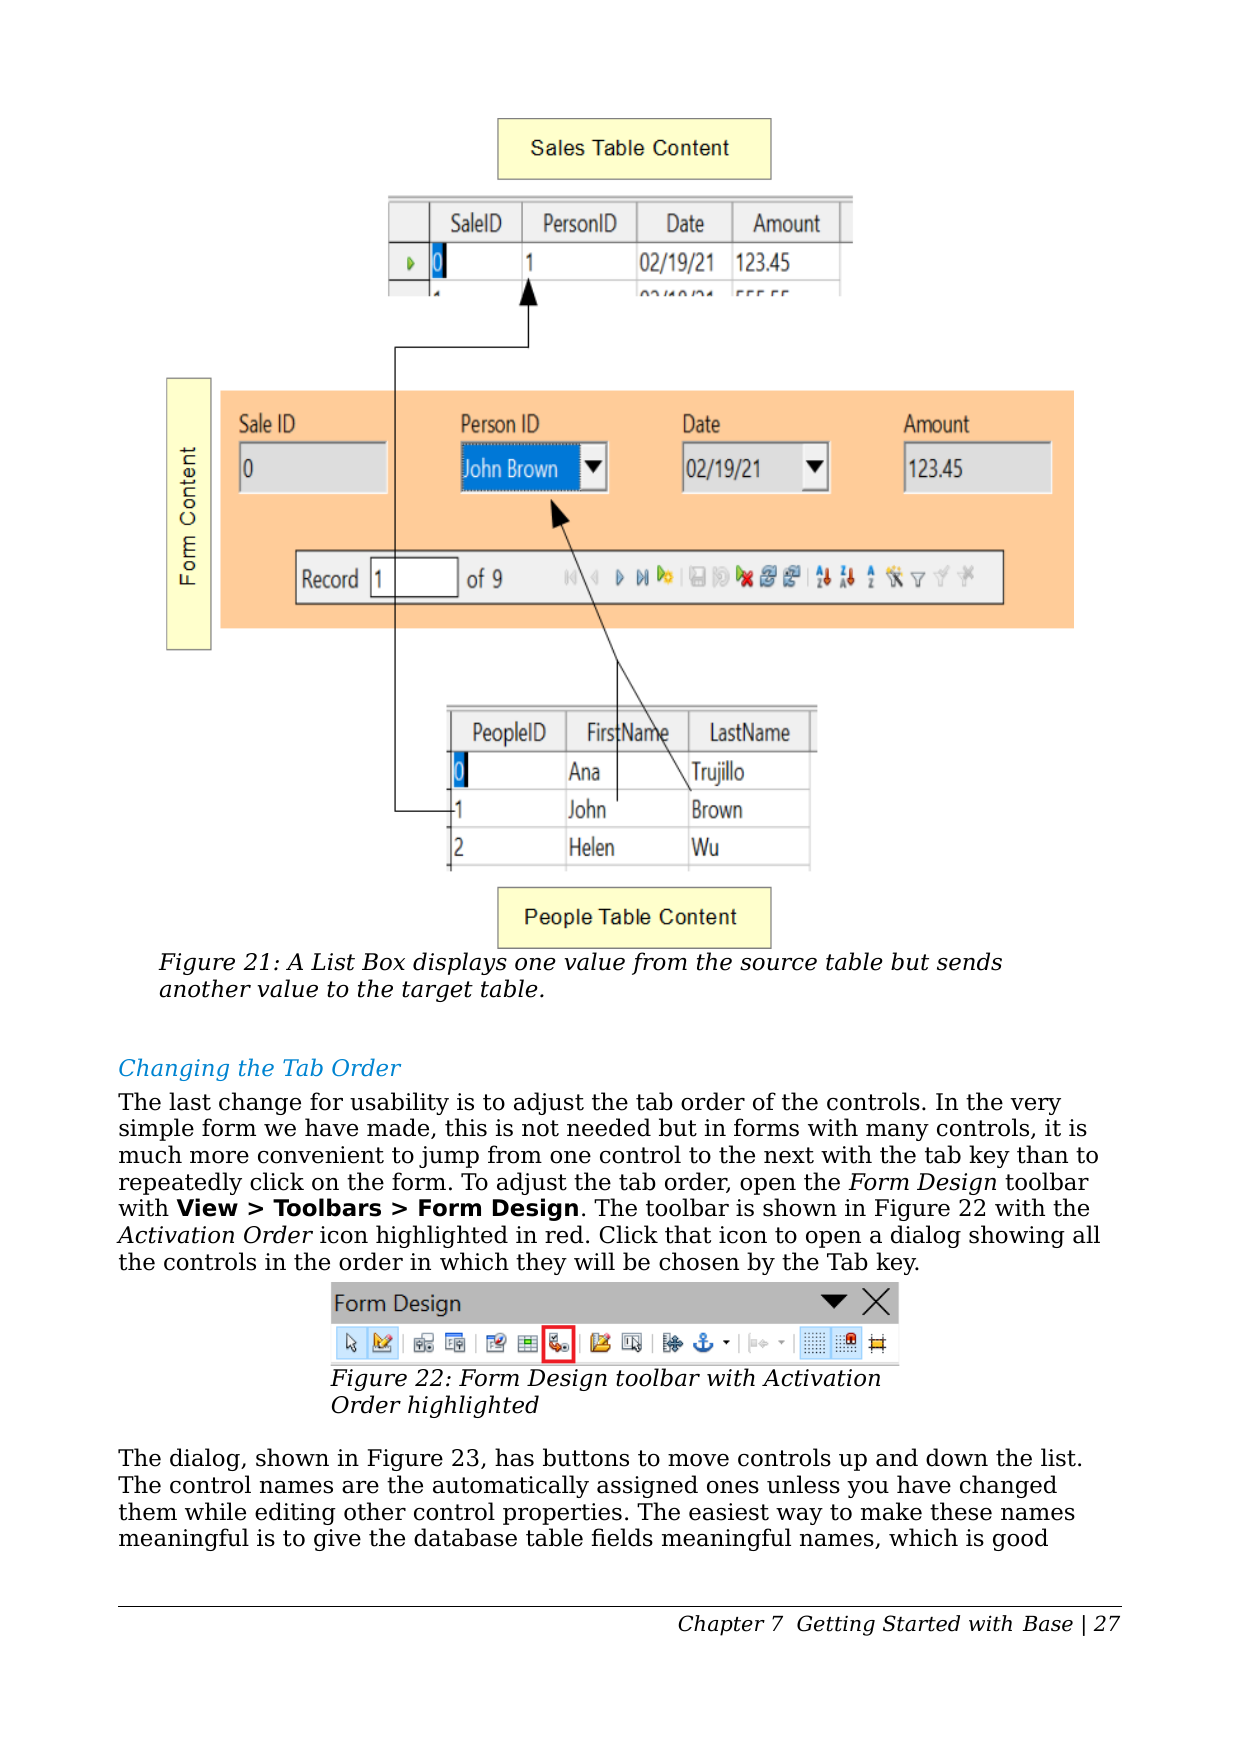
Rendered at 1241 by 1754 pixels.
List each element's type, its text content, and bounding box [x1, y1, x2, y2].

text Figure 22: Form Design toolbar with Activation Order highlighted [331, 1366, 899, 1419]
text The last change for usability is to adjust the tab order of the controls. In the very simple form we have made, this is not needed but in forms with many controls, it is much more convenient to jump from one control to the next with the tab key than to repeatedly click on the form. To adjust the tab order, open the Form Design toolbar with View > Toolbars > Form Design. The toolbar is shown in Figure 22 with the Activation Order icon highlighted in red. Click that icon to open a dialog showing all the controls in the order in which they will be chosen by the Tab key. [118, 1089, 1122, 1275]
text The dialog, shown in Figure 23, has buttons to move controls up and down the list. The control names are the automatically assigned ones unless you have changed them while editing other control properties. The easiest way to make these names meaningful is to give the database table fields meaningful names, which is good [118, 1445, 1122, 1552]
picture [330, 1282, 900, 1366]
text Figure 21: A List Box displays one value from the source table but sends another value to the target table. [159, 118, 1081, 1002]
subtitle Changing the Tab Order [118, 1056, 1122, 1082]
picture [166, 118, 1074, 949]
